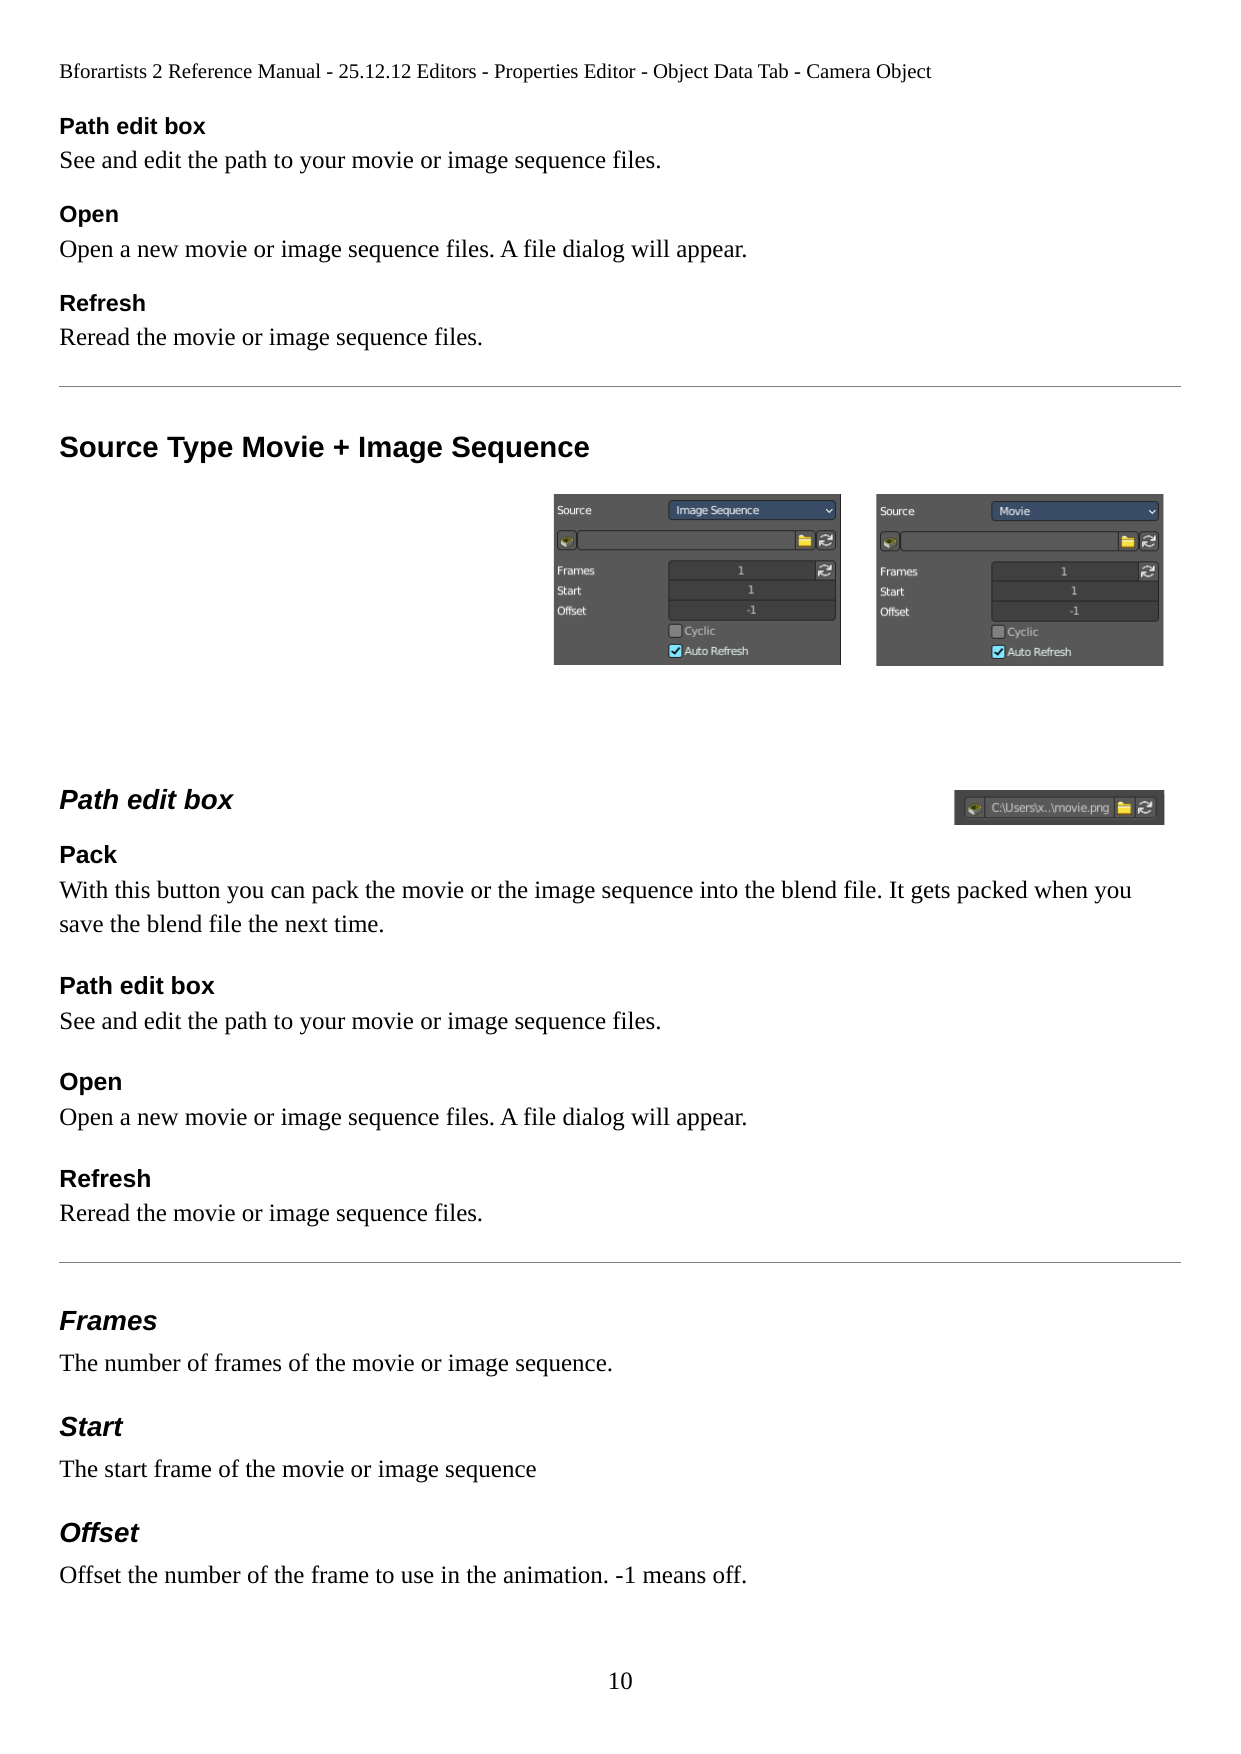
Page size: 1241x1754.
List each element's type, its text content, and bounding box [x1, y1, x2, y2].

picture [876, 494, 1164, 666]
text Offset the number of the frame to use in the animation. -1 means off. [59, 1560, 1181, 1589]
subtitle Frames [59, 1304, 1181, 1336]
text See and edit the path to your movie or image sequence files. [59, 146, 1181, 174]
subtitle Path edit box [59, 971, 1181, 999]
subtitle Start [59, 1410, 1181, 1442]
subtitle Path edit box [59, 783, 1181, 815]
subtitle Refresh [59, 289, 1181, 316]
subtitle Open [59, 1067, 1181, 1096]
text See and edit the path to your movie or image sequence files. [59, 1006, 1181, 1034]
subtitle Source Type Movie + Image Sequence [59, 430, 1181, 464]
picture [954, 790, 1165, 825]
text With this button you can pack the movie or the image sequence into the blend file. It gets packed when you save the blend file the next time. [59, 875, 1181, 938]
subtitle Pack [59, 840, 1181, 869]
picture [553, 494, 841, 665]
text The start frame of the movie or image sequence [59, 1454, 1181, 1483]
text The number of frames of the movie or image sequence. [59, 1348, 1181, 1377]
subtitle Offset [59, 1516, 1181, 1548]
text Open a new movie or image sequence files. A file dialog will appear. [59, 1102, 1181, 1131]
text Open a new movie or image sequence files. A file dialog will appear. [59, 234, 1181, 263]
text Reread the movie or image sequence files. [59, 322, 1181, 351]
subtitle Path edit box [59, 113, 1181, 139]
text Reread the movie or image sequence files. [59, 1198, 1181, 1227]
subtitle Open [59, 201, 1181, 228]
subtitle Refresh [59, 1164, 1181, 1192]
